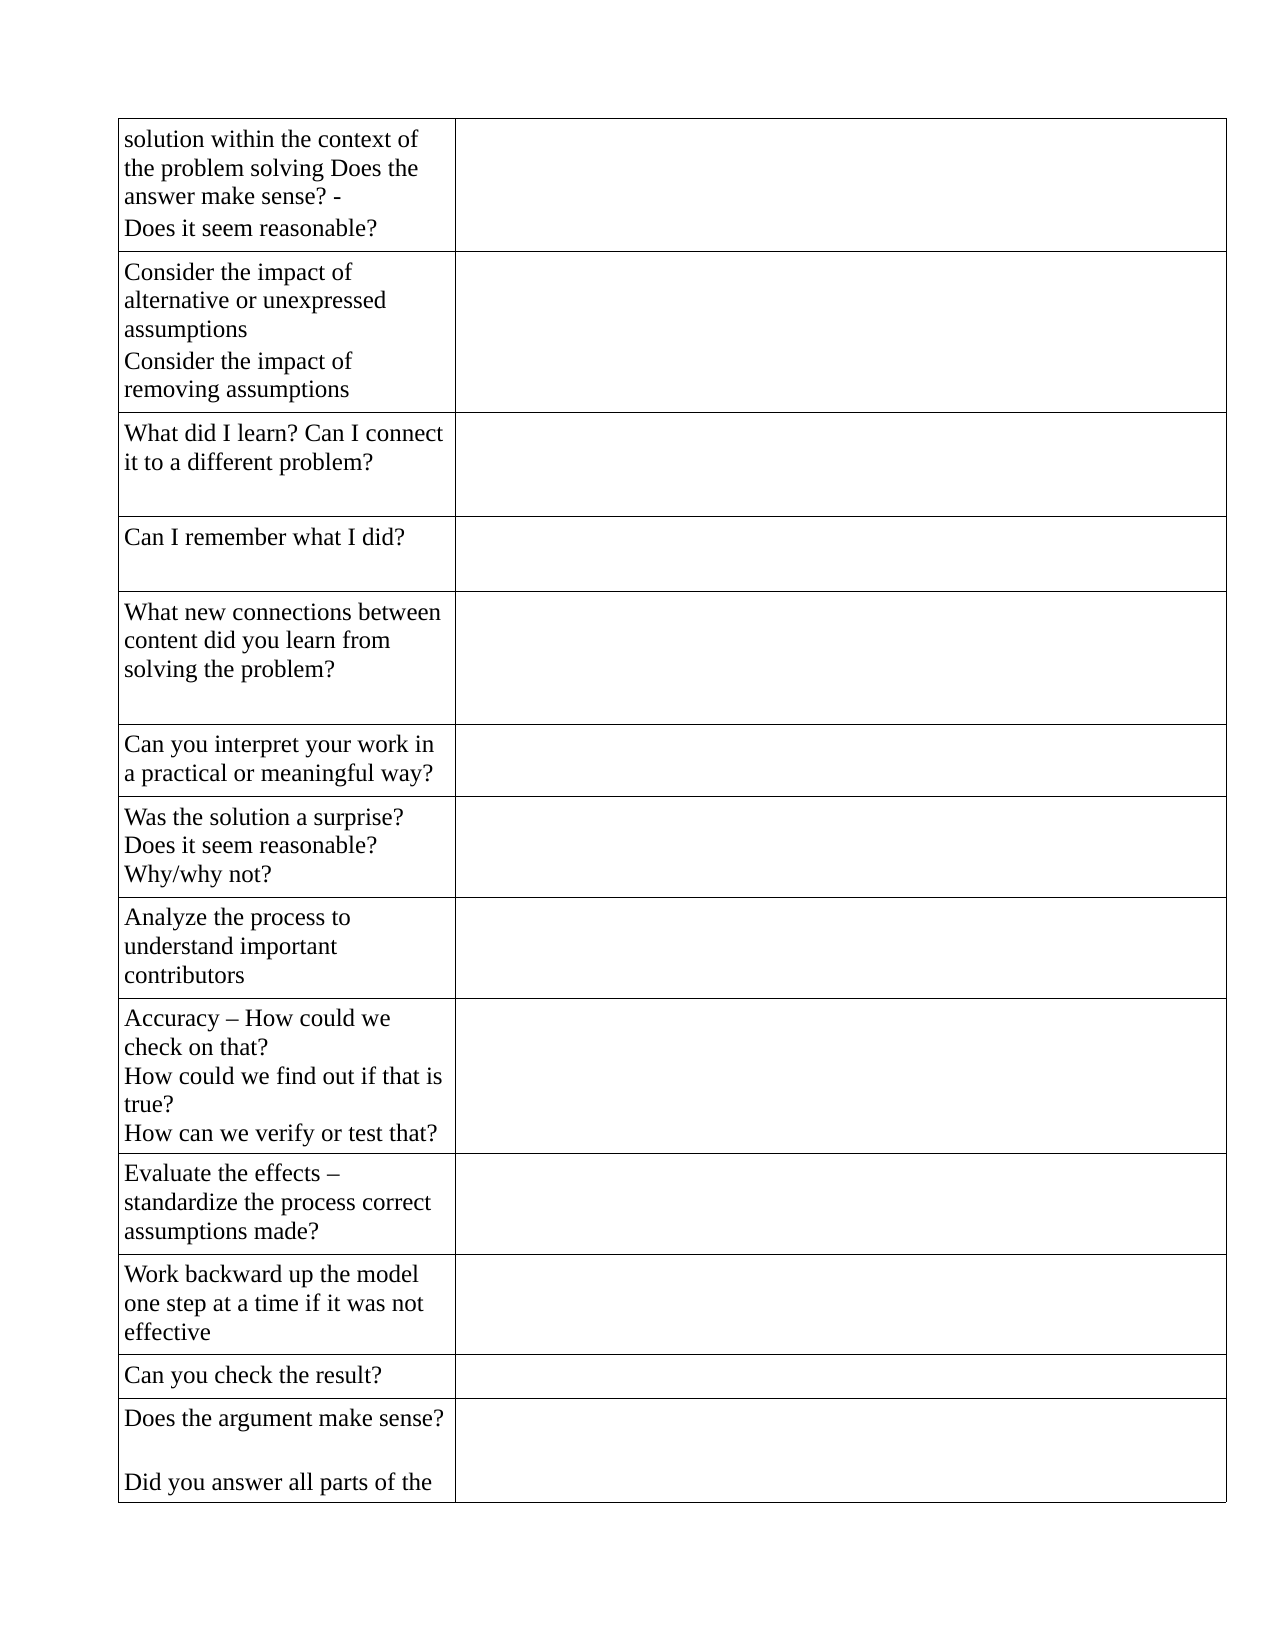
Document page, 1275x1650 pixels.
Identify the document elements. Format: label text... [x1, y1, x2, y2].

table_cell [456, 1154, 1226, 1253]
table_cell [456, 413, 1226, 516]
table_cell [456, 1255, 1226, 1354]
table_cell Consider the impact of alternative or unexpressed assumptions Consider the impact of removing assumptions [119, 252, 455, 412]
table_cell What did I learn? Can I connect it to a different problem? [119, 413, 455, 516]
table_cell [456, 119, 1226, 251]
table_cell Evaluate the effects – standardize the process correct assumptions made? [119, 1154, 455, 1253]
table_cell [456, 898, 1226, 997]
table_cell [456, 725, 1226, 796]
table_cell Can I remember what I did? [119, 517, 455, 591]
table_cell [456, 592, 1226, 724]
table_cell Analyze the process to understand important contributors [119, 898, 455, 997]
table_cell Can you check the result? [119, 1355, 455, 1398]
table_cell What new connections between content did you learn from solving the problem? [119, 592, 455, 724]
table_cell [456, 1355, 1226, 1398]
table_cell Work backward up the model one step at a time if it was not effective [119, 1255, 455, 1354]
table_cell solution within the context of the problem solving Does the answer make sense? - Does it seem reasonable? [119, 119, 455, 251]
table_cell [456, 252, 1226, 412]
table_cell Can you interpret your work in a practical or meaningful way? [119, 725, 455, 796]
table_cell Does the argument make sense? Did you answer all parts of the [119, 1399, 455, 1502]
table_cell Accuracy – How could we check on that? How could we find out if that is true? How can we verify or test that? [119, 999, 455, 1153]
table_cell Was the solution a surprise? Does it seem reasonable? Why/why not? [119, 797, 455, 897]
table_cell [456, 797, 1226, 897]
table_cell [456, 1399, 1226, 1502]
table_cell [456, 999, 1226, 1153]
table_cell [456, 517, 1226, 591]
